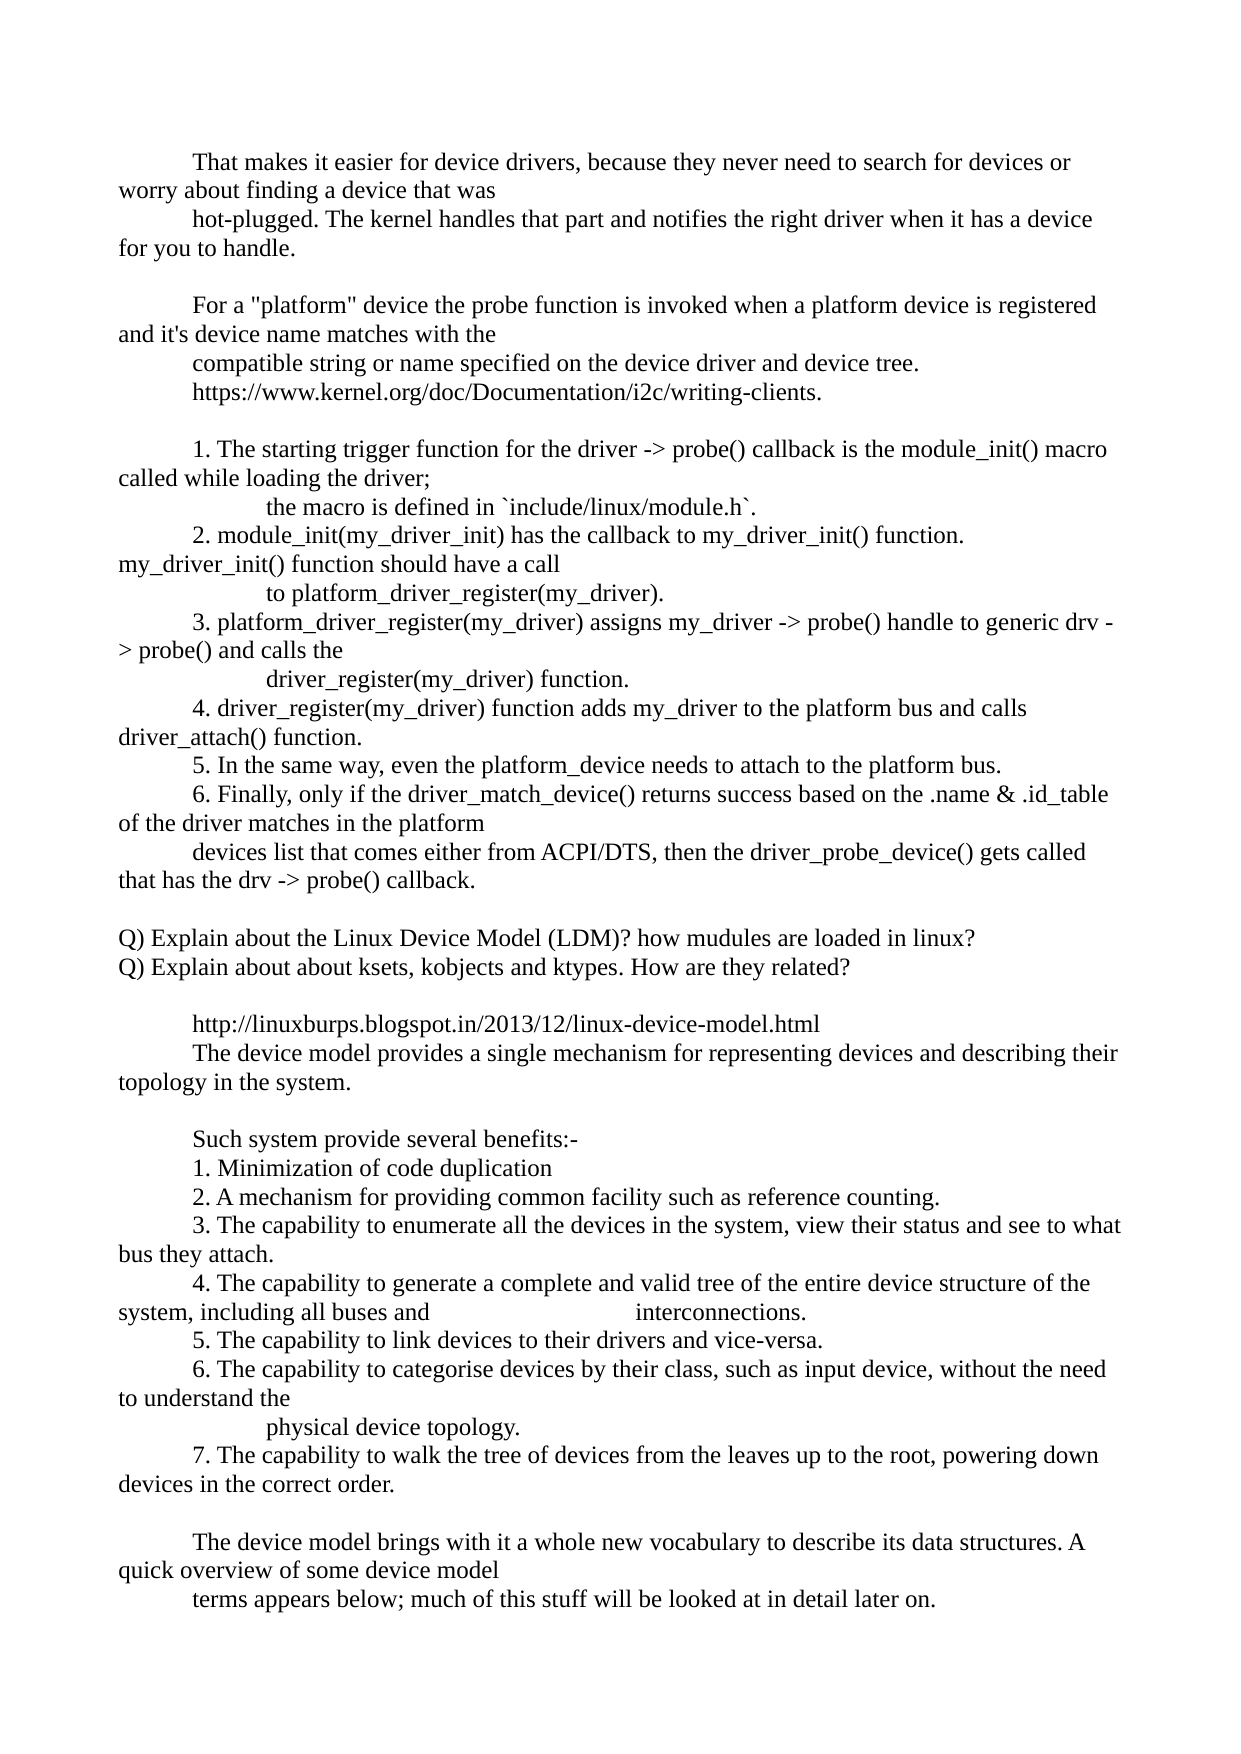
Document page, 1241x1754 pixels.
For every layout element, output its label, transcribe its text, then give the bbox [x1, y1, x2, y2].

text 1. Minimization of code duplication [118, 1153, 1122, 1182]
text Q) Explain about the Linux Device Model (LDM)? how mudules are loaded in linux? [118, 923, 1122, 952]
text 7. The capability to walk the tree of devices from the leaves up to the root, powering down devices in the correct order. [118, 1441, 1122, 1498]
text The device model provides a single mechanism for representing devices and describing their topology in the system. [118, 1038, 1122, 1096]
text 1. The starting trigger function for the driver -> probe() callback is the module_init() macro called while loading the driver; [118, 434, 1122, 492]
text https://www.kernel.org/doc/Documentation/i2c/writing-clients. [118, 377, 1122, 406]
text 5. The capability to link devices to their drivers and vice-versa. [118, 1326, 1122, 1354]
text driver_register(my_driver) function. [118, 664, 1122, 693]
text physical device topology. [118, 1412, 1122, 1441]
text 4. The capability to generate a complete and valid tree of the entire device structure of the system, including all buses and interconnections. [118, 1268, 1122, 1326]
text to platform_driver_register(my_driver). [118, 578, 1122, 607]
text 3. The capability to enumerate all the devices in the system, view their status and see to what bus they attach. [118, 1211, 1122, 1268]
text Such system provide several benefits:- [118, 1124, 1122, 1153]
text 5. In the same way, even the platform_device needs to attach to the platform bus. [118, 751, 1122, 779]
text hot-plugged. The kernel handles that part and notifies the right driver when it has a device for you to handle. [118, 204, 1122, 262]
text That makes it easier for device drivers, because they never need to search for devices or worry about finding a device that was [118, 147, 1122, 204]
text 6. The capability to categorise devices by their class, such as input device, without the need to understand the [118, 1354, 1122, 1412]
text http://linuxburps.blogspot.in/2013/12/linux-device-model.html [118, 1009, 1122, 1038]
text Q) Explain about about ksets, kobjects and ktypes. How are they related? [118, 952, 1122, 981]
text the macro is defined in `include/linux/module.h`. [118, 492, 1122, 521]
text The device model brings with it a whole new vocabulary to describe its data structures. A quick overview of some device model [118, 1527, 1122, 1584]
text 6. Finally, only if the driver_match_device() returns success based on the .name & .id_table of the driver matches in the platform [118, 779, 1122, 837]
text devices list that comes either from ACPI/DTS, then the driver_probe_device() gets called that has the drv -> probe() callback. [118, 837, 1122, 894]
text 3. platform_driver_register(my_driver) assigns my_driver -> probe() handle to generic drv -> probe() and calls the [118, 607, 1122, 664]
text For a "platform" device the probe function is invoked when a platform device is registered and it's device name matches with the [118, 291, 1122, 348]
text 4. driver_register(my_driver) function adds my_driver to the platform bus and calls driver_attach() function. [118, 693, 1122, 751]
text 2. A mechanism for providing common facility such as reference counting. [118, 1182, 1122, 1211]
text compatible string or name specified on the device driver and device tree. [118, 348, 1122, 377]
text 2. module_init(my_driver_init) has the callback to my_driver_init() function. my_driver_init() function should have a call [118, 521, 1122, 578]
text terms appears below; much of this stuff will be looked at in detail later on. [118, 1584, 1122, 1613]
